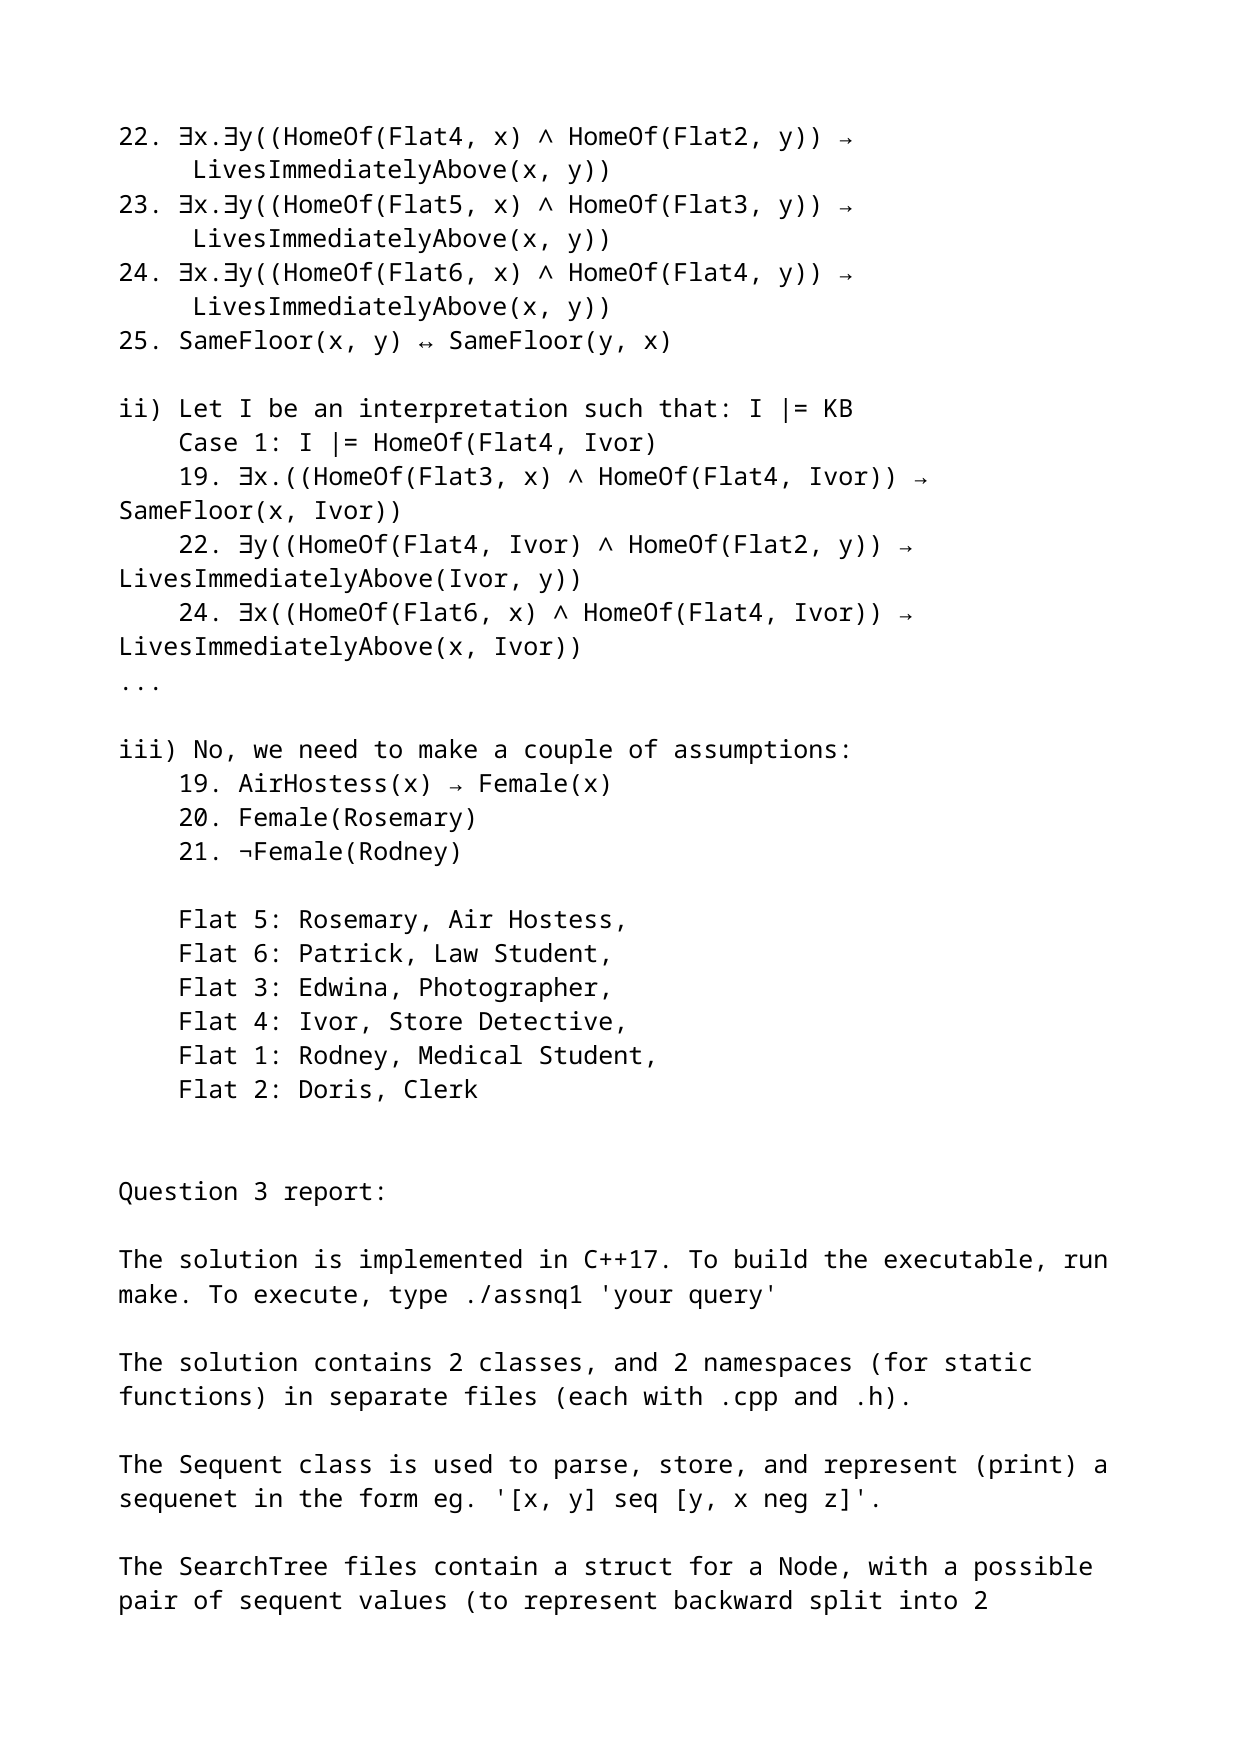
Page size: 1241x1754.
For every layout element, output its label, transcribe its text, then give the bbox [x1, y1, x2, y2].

text Question 3 report: [118, 1174, 1122, 1208]
text Flat 6: Patrick, Law Student, [118, 936, 1122, 970]
text Flat 3: Edwina, Photographer, [118, 970, 1122, 1004]
text The solution is implemented in C++17. To build the executable, run make. To execute, type ./assnq1 'your query' [118, 1242, 1122, 1310]
text 25. SameFloor(x, y) ↔ SameFloor(y, x) [118, 322, 1122, 357]
text 23. ∃x.∃y((HomeOf(Flat5, x) ∧ HomeOf(Flat3, y)) → LivesImmediatelyAbove(x, y)) [118, 186, 1122, 254]
text The solution contains 2 classes, and 2 namespaces (for static functions) in separate files (each with .cpp and .h). [118, 1344, 1122, 1412]
text 24. ∃x((HomeOf(Flat6, x) ∧ HomeOf(Flat4, Ivor)) → LivesImmediatelyAbove(x, Ivor)) [118, 595, 1122, 663]
text 21. ¬Female(Rodney) [118, 833, 1122, 867]
text 22. ∃x.∃y((HomeOf(Flat4, x) ∧ HomeOf(Flat2, y)) → LivesImmediatelyAbove(x, y)) [118, 118, 1122, 186]
text iii) No, we need to make a couple of assumptions: [118, 731, 1122, 765]
text Flat 5: Rosemary, Air Hostess, [118, 902, 1122, 936]
text 24. ∃x.∃y((HomeOf(Flat6, x) ∧ HomeOf(Flat4, y)) → LivesImmediatelyAbove(x, y)) [118, 254, 1122, 322]
text The Sequent class is used to parse, store, and represent (print) a sequenet in the form eg. '[x, y] seq [y, x neg z]'. [118, 1447, 1122, 1515]
text Case 1: I |= HomeOf(Flat4, Ivor) [118, 425, 1122, 459]
text Flat 1: Rodney, Medical Student, [118, 1038, 1122, 1072]
text ii) Let I be an interpretation such that: I |= KB [118, 391, 1122, 425]
text 19. AirHostess(x) → Female(x) [118, 765, 1122, 799]
text Flat 4: Ivor, Store Detective, [118, 1004, 1122, 1038]
text 20. Female(Rosemary) [118, 799, 1122, 833]
text The SearchTree files contain a struct for a Node, with a possible pair of sequent values (to represent backward split into 2 [118, 1549, 1122, 1617]
text 19. ∃x.((HomeOf(Flat3, x) ∧ HomeOf(Flat4, Ivor)) → SameFloor(x, Ivor)) [118, 459, 1122, 527]
text 22. ∃y((HomeOf(Flat4, Ivor) ∧ HomeOf(Flat2, y)) → LivesImmediatelyAbove(Ivor, y)) [118, 527, 1122, 595]
text ... [118, 663, 1122, 697]
text Flat 2: Doris, Clerk [118, 1072, 1122, 1106]
